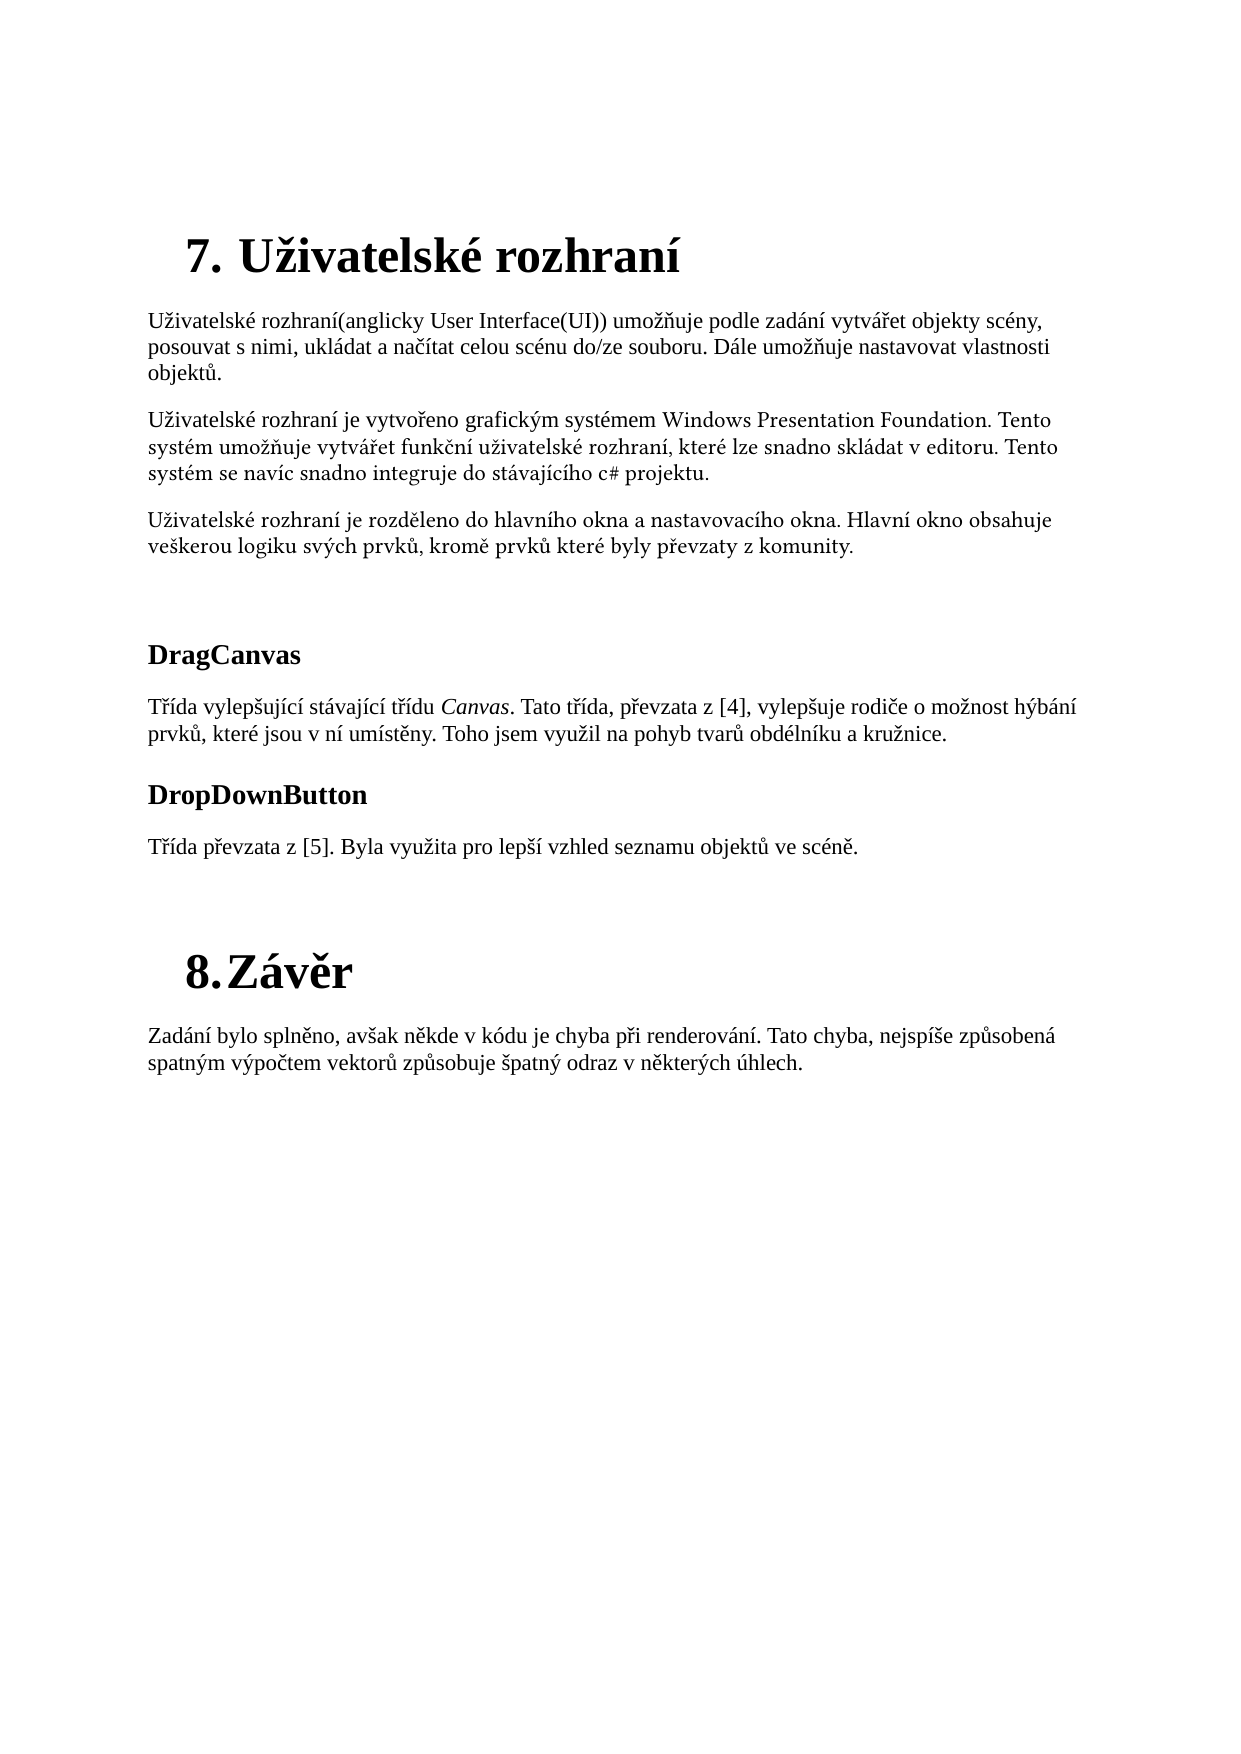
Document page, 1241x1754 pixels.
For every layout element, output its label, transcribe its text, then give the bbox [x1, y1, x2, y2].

text Třída převzata z [5]. Byla využita pro lepší vzhled seznamu objektů ve scéně. [148, 833, 1092, 859]
text Třída vylepšující stávající třídu Canvas. Tato třída, převzata z [4], vylepšuje rodiče o možnost hýbání prvků, které jsou v ní umístěny. Toho jsem využil na pohyb tvarů obdélníku a kružnice. [148, 693, 1092, 746]
text Uživatelské rozhraní(anglicky User Interface(UI)) umožňuje podle zadání vytvářet objekty scény, posouvat s nimi, ukládat a načítat celou scénu do/ze souboru. Dále umožňuje nastavovat vlastnosti objektů. [148, 307, 1092, 386]
text Uživatelské rozhraní je vytvořeno grafickým systémem Windows Presentation Foundation. Tento systém umožňuje vytvářet funkční uživatelské rozhraní, které lze snadno skládat v editoru. Tento systém se navíc snadno integruje do stávajícího c# projektu. [148, 407, 1092, 486]
subtitle DragCanvas [148, 637, 1092, 670]
text Uživatelské rozhraní je rozděleno do hlavního okna a nastavovacího okna. Hlavní okno obsahuje veškerou logiku svých prvků, kromě prvků které byly převzaty z komunity. [148, 507, 1092, 559]
subtitle Závěr [185, 942, 1092, 1000]
subtitle Uživatelské rozhraní [185, 226, 1092, 284]
text Zadání bylo splněno, avšak někde v kódu je chyba při renderování. Tato chyba, nejspíše způsobená spatným výpočtem vektorů způsobuje špatný odraz v některých úhlech. [148, 1023, 1092, 1075]
subtitle DropDownButton [148, 777, 1092, 810]
